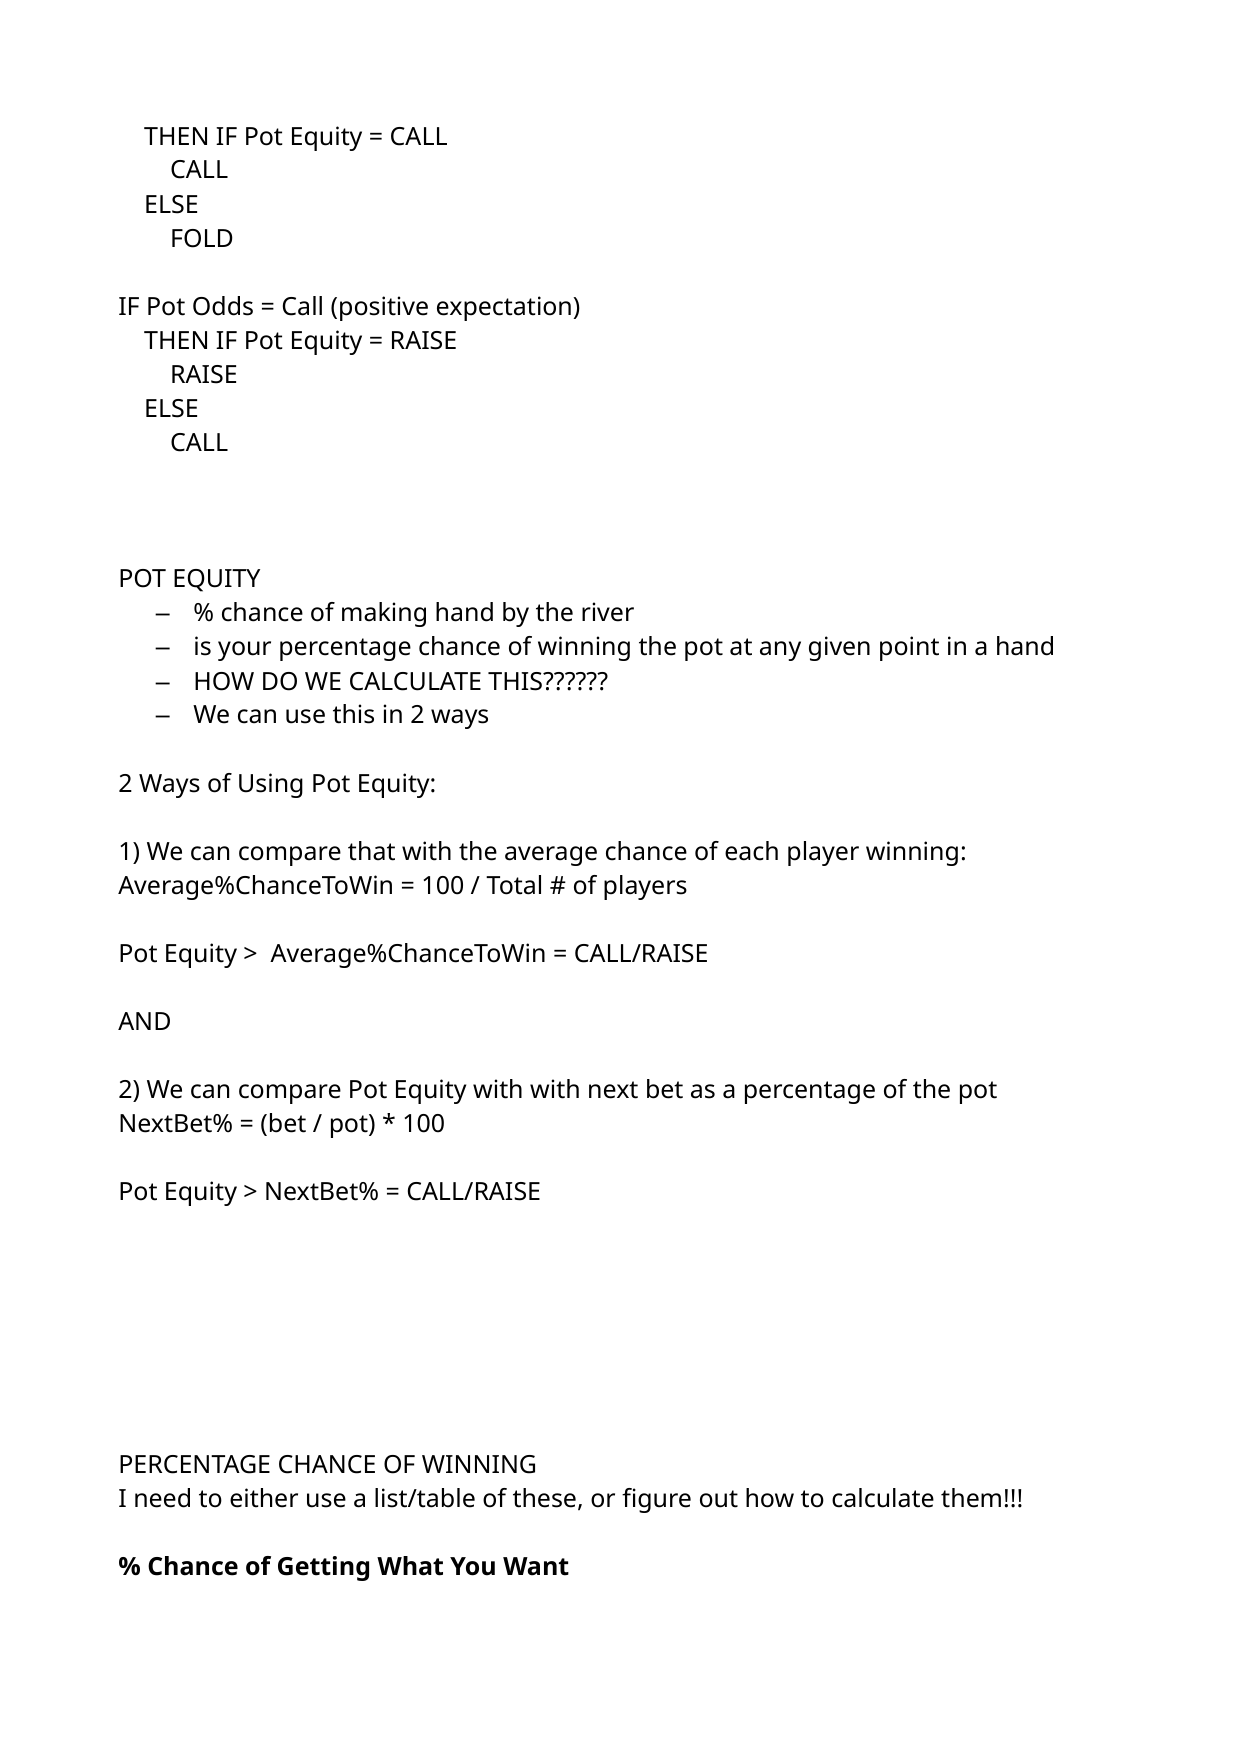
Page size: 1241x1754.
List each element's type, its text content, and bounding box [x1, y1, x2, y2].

text POT EQUITY [118, 561, 1122, 595]
text FOLD [118, 220, 1122, 254]
text Pot Equity > NextBet% = CALL/RAISE [118, 1174, 1122, 1208]
list % chance of making hand by the river [156, 595, 1122, 629]
text THEN IF Pot Equity = CALL [118, 118, 1122, 152]
text CALL [118, 425, 1122, 459]
text RAISE [118, 357, 1122, 391]
text NextBet% = (bet / pot) * 100 [118, 1106, 1122, 1140]
text Average%ChanceToWin = 100 / Total # of players [118, 867, 1122, 902]
text IF Pot Odds = Call (positive expectation) [118, 288, 1122, 322]
text I need to either use a list/table of these, or figure out how to calculate them!!! [118, 1481, 1122, 1515]
text 2 Ways of Using Pot Equity: [118, 765, 1122, 799]
text THEN IF Pot Equity = RAISE [118, 322, 1122, 357]
text AND [118, 1004, 1122, 1038]
text % Chance of Getting What You Want [118, 1549, 1122, 1583]
list We can use this in 2 ways [156, 697, 1122, 731]
list HOW DO WE CALCULATE THIS?????? [156, 663, 1122, 697]
text 2) We can compare Pot Equity with with next bet as a percentage of the pot [118, 1072, 1122, 1106]
text ELSE [118, 391, 1122, 425]
text Pot Equity > Average%ChanceToWin = CALL/RAISE [118, 936, 1122, 970]
text CALL [118, 152, 1122, 186]
list is your percentage chance of winning the pot at any given point in a hand [156, 629, 1122, 663]
text ELSE [118, 186, 1122, 220]
text PERCENTAGE CHANCE OF WINNING [118, 1447, 1122, 1481]
text 1) We can compare that with the average chance of each player winning: [118, 833, 1122, 867]
